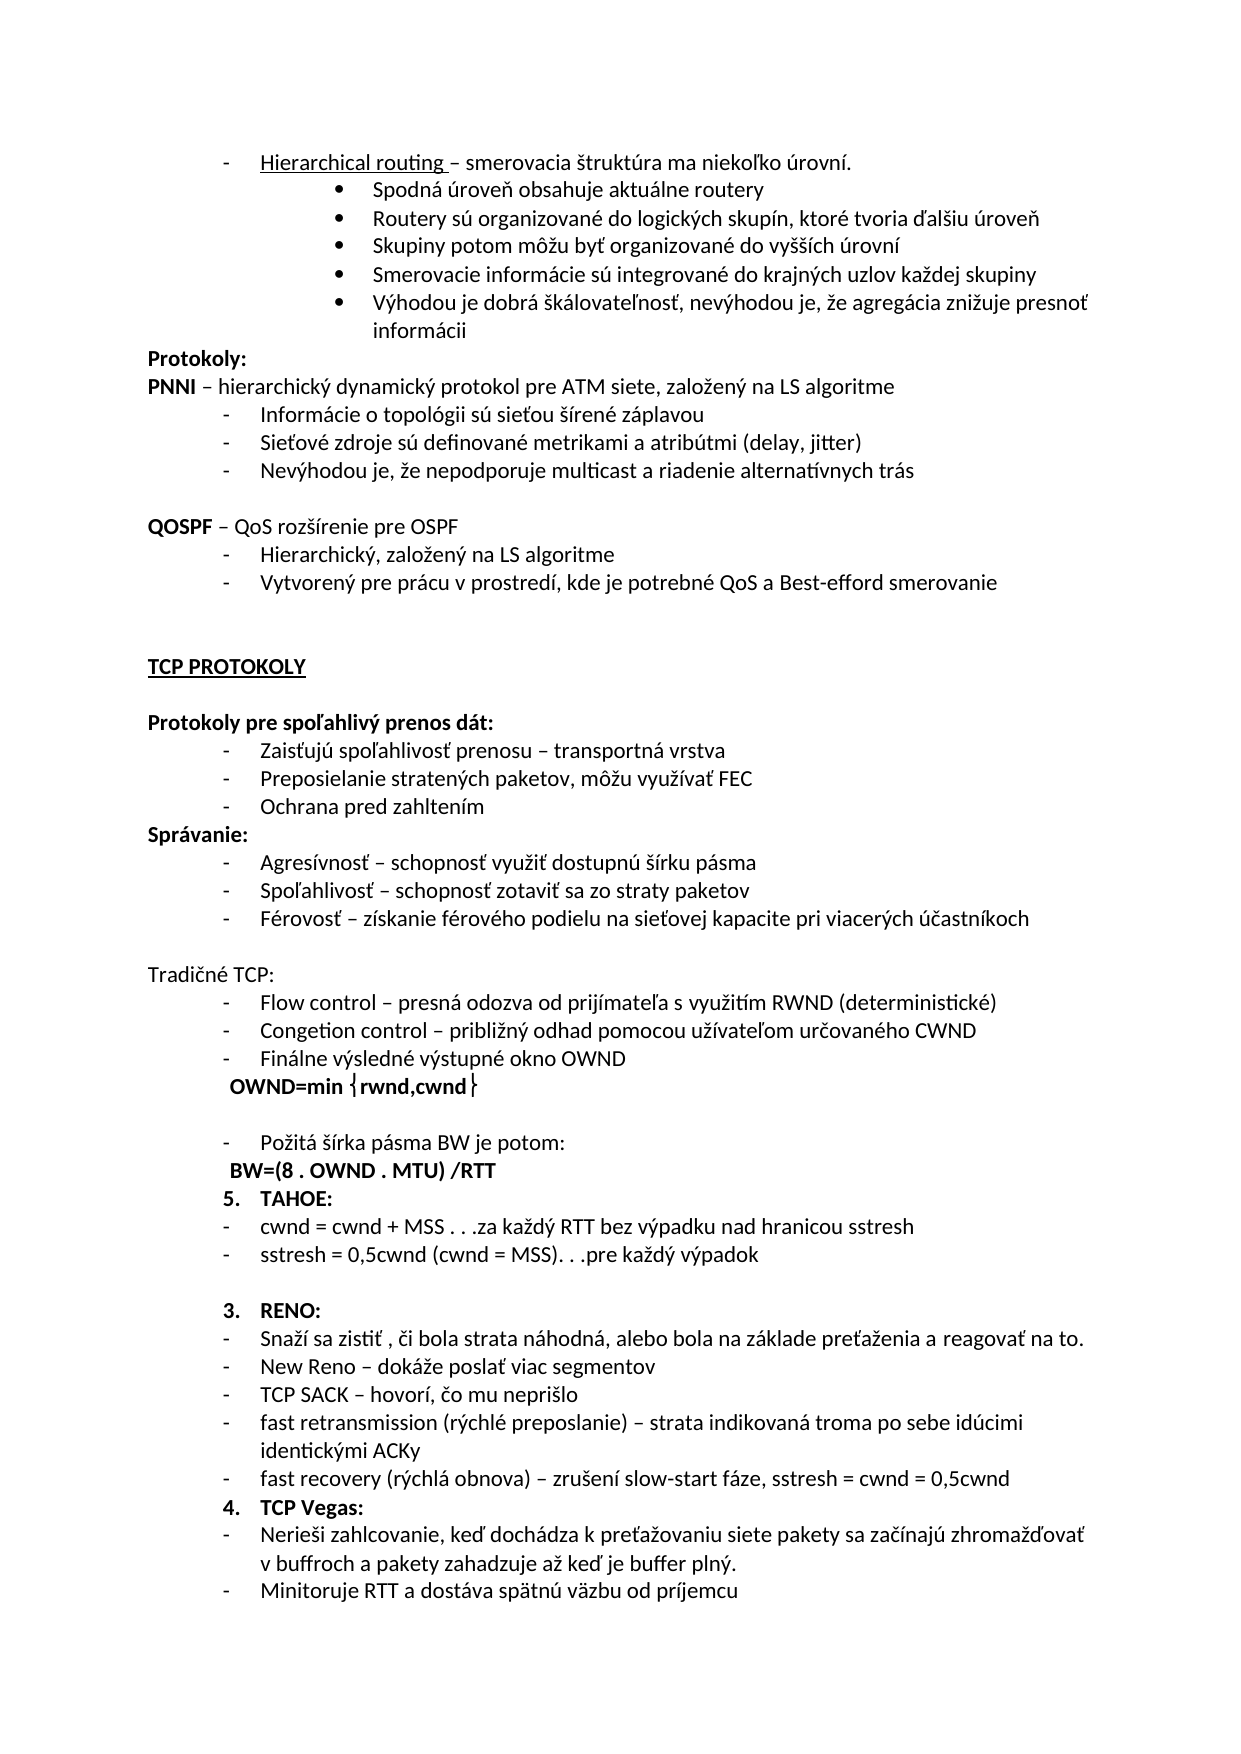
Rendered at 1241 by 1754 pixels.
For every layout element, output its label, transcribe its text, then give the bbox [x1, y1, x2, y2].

list Skupiny potom môžu byť organizované do vyšších úrovní [335, 232, 1093, 260]
list Vytvorený pre prácu v prostredí, kde je potrebné QoS a Best-efford smerovanie [223, 568, 1093, 596]
list Agresívnosť – schopnosť využiť dostupnú šírku pásma [223, 848, 1093, 876]
text Správanie: [148, 820, 1093, 848]
list Spodná úroveň obsahuje aktuálne routery [335, 176, 1093, 204]
list Nevýhodou je, že nepodporuje multicast a riadenie alternatívnych trás [223, 456, 1093, 484]
list sstresh = 0,5cwnd (cwnd = MSS). . .pre každý výpadok [223, 1240, 1093, 1268]
list Férovosť – získanie férového podielu na sieťovej kapacite pri viacerých účastníkoch [223, 904, 1093, 932]
list cwnd = cwnd + MSS . . .za každý RTT bez výpadku nad hranicou sstresh [223, 1212, 1093, 1240]
list Požitá šírka pásma BW je potom: [223, 1128, 1093, 1156]
text Protokoly: [148, 344, 1093, 372]
text Tradičné TCP: [148, 960, 1093, 988]
list Minitoruje RTT a dostáva spätnú väzbu od príjemcu [223, 1577, 1093, 1605]
list Congetion control – približný odhad pomocou užívateľom určovaného CWND [223, 1016, 1093, 1044]
list Sieťové zdroje sú definované metrikami a atribútmi (delay, jitter) [223, 428, 1093, 456]
text OWND=min rwnd,cwnd [156, 1072, 1093, 1100]
list Informácie o topológii sú sieťou šírené záplavou [223, 400, 1093, 428]
list TCP Vegas: [223, 1493, 1093, 1521]
list Snaží sa zistiť , či bola strata náhodná, alebo bola na základe preťaženia a reagovať na to. [223, 1324, 1093, 1352]
text QOSPF – QoS rozšírenie pre OSPF [148, 512, 1093, 540]
list New Reno – dokáže poslať viac segmentov [223, 1352, 1093, 1381]
list fast recovery (rýchlá obnova) – zrušení slow-start fáze, sstresh = cwnd = 0,5cwnd [223, 1464, 1093, 1493]
text PNNI – hierarchický dynamický protokol pre ATM siete, založený na LS algoritme [148, 372, 1093, 400]
list Finálne výsledné výstupné okno OWND [223, 1044, 1093, 1072]
list Ochrana pred zahltením [223, 792, 1093, 820]
list fast retransmission (rýchlé preposlanie) – strata indikovaná troma po sebe idúcimi identickými ACKy [223, 1408, 1093, 1464]
list Výhodou je dobrá škálovateľnosť, nevýhodou je, že agregácia znižuje presnoť informácii [335, 288, 1093, 344]
list TAHOE: [223, 1184, 1093, 1212]
list Spoľahlivosť – schopnosť zotaviť sa zo straty paketov [223, 876, 1093, 904]
text Protokoly pre spoľahlivý prenos dát: [148, 708, 1093, 736]
text TCP PROTOKOLY [148, 652, 1093, 680]
text BW=(8 . OWND . MTU) /RTT [229, 1156, 1093, 1184]
list TCP SACK – hovorí, čo mu neprišlo [223, 1381, 1093, 1408]
list Flow control – presná odozva od prijímateľa s využitím RWND (deterministické) [223, 988, 1093, 1016]
list Hierarchický, založený na LS algoritme [223, 540, 1093, 568]
list Preposielanie stratených paketov, môžu využívať FEC [223, 764, 1093, 792]
list Zaisťujú spoľahlivosť prenosu – transportná vrstva [223, 736, 1093, 764]
list Routery sú organizované do logických skupín, ktoré tvoria ďalšiu úroveň [335, 204, 1093, 232]
list RENO: [223, 1296, 1093, 1324]
list Nerieši zahlcovanie, keď dochádza k preťažovaniu siete pakety sa začínajú zhromažďovať v buffroch a pakety zahadzuje až keď je buffer plný. [223, 1521, 1093, 1577]
list Smerovacie informácie sú integrované do krajných uzlov každej skupiny [335, 260, 1093, 288]
list Hierarchical routing – smerovacia štruktúra ma niekoľko úrovní. [223, 148, 1093, 176]
